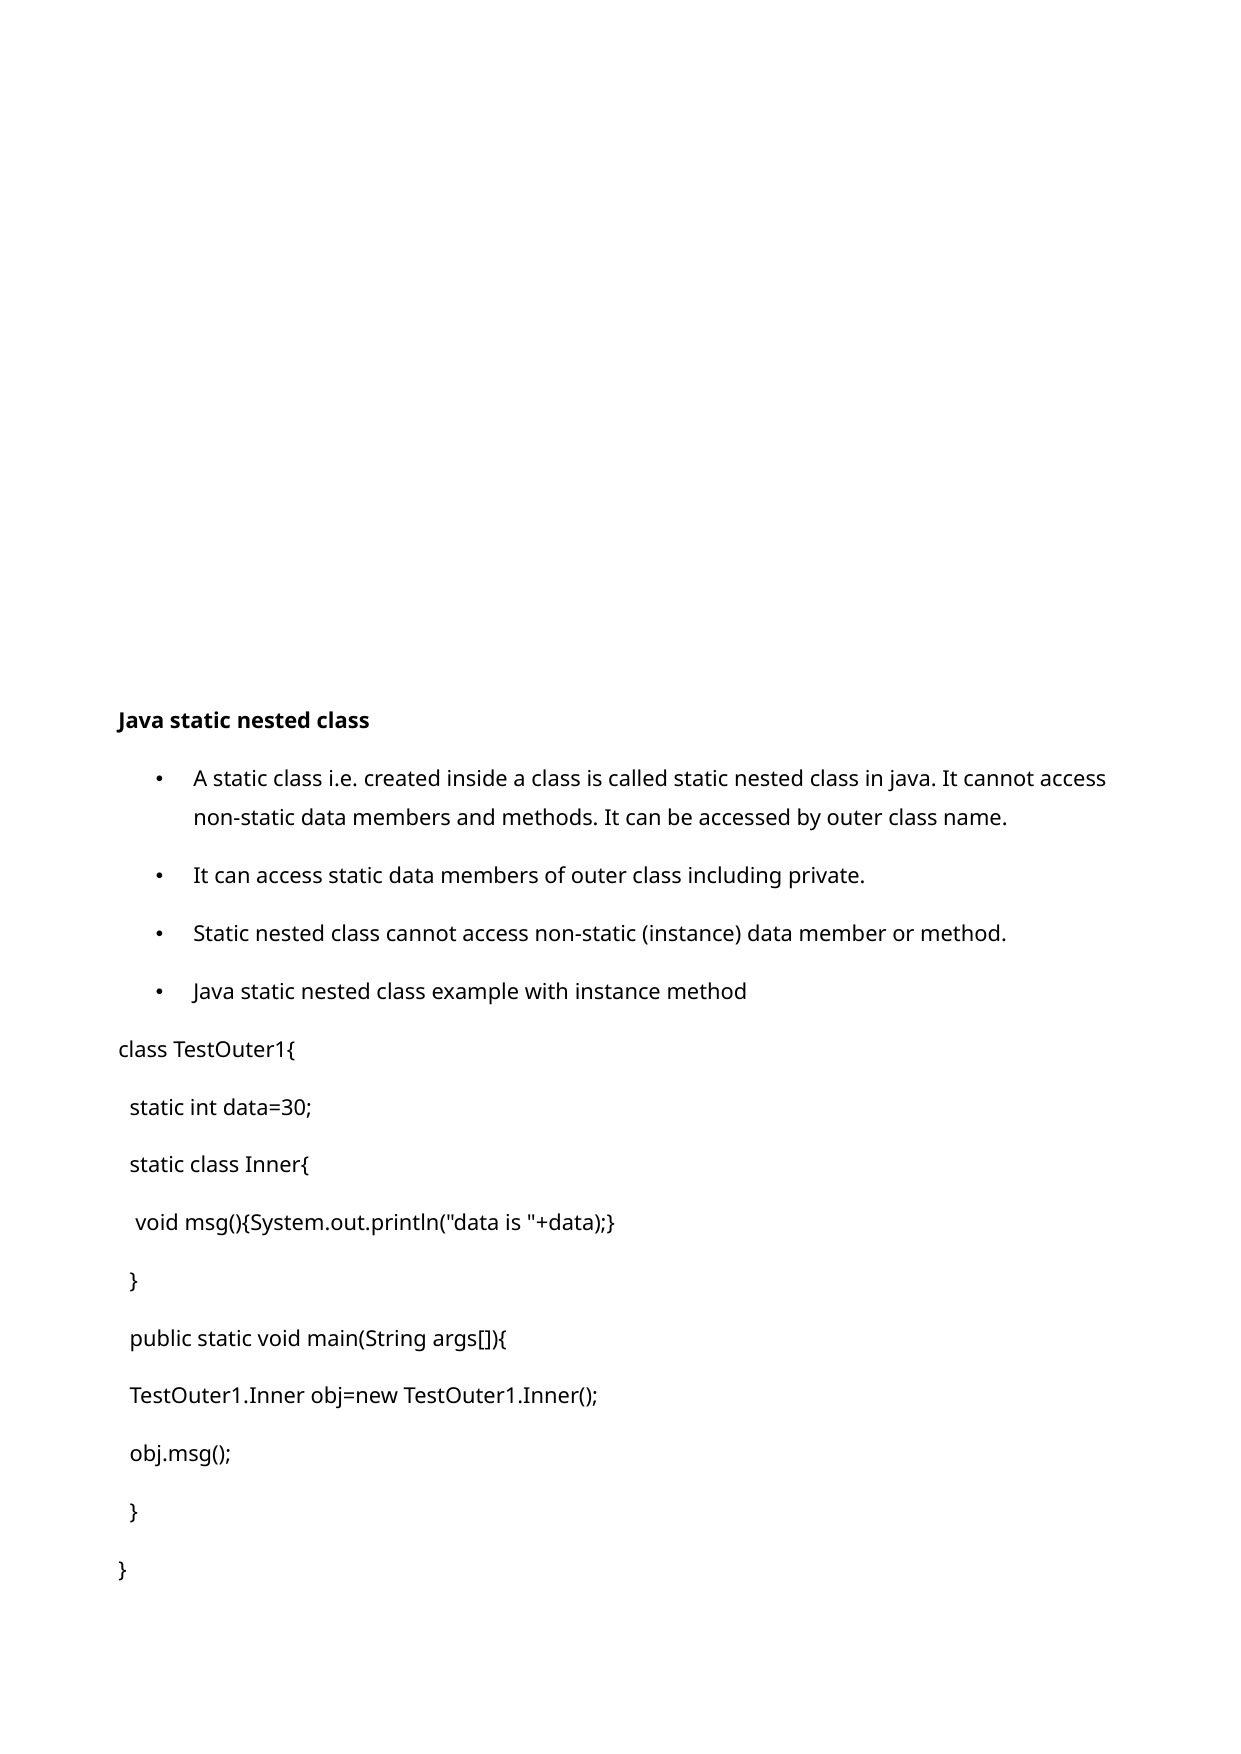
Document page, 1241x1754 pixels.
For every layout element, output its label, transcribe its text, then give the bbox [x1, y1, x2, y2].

text } [118, 1545, 1122, 1584]
list Static nested class cannot access non-static (instance) data member or method. [156, 909, 1122, 948]
text static class Inner{ [118, 1140, 1122, 1179]
list A static class i.e. created inside a class is called static nested class in java. It cannot access non-static data members and methods. It can be accessed by outer class name. [156, 754, 1122, 832]
text Java static nested class [118, 696, 1122, 735]
list Java static nested class example with instance method [156, 967, 1122, 1006]
text void msg(){System.out.println("data is "+data);} [118, 1198, 1122, 1237]
text public static void main(String args[]){ [118, 1313, 1122, 1352]
text } [118, 1487, 1122, 1526]
text TestOuter1.Inner obj=new TestOuter1.Inner(); [118, 1371, 1122, 1410]
text } [118, 1256, 1122, 1295]
text class TestOuter1{ [118, 1024, 1122, 1063]
text static int data=30; [118, 1082, 1122, 1121]
list It can access static data members of outer class including private. [156, 851, 1122, 890]
text obj.msg(); [118, 1429, 1122, 1468]
